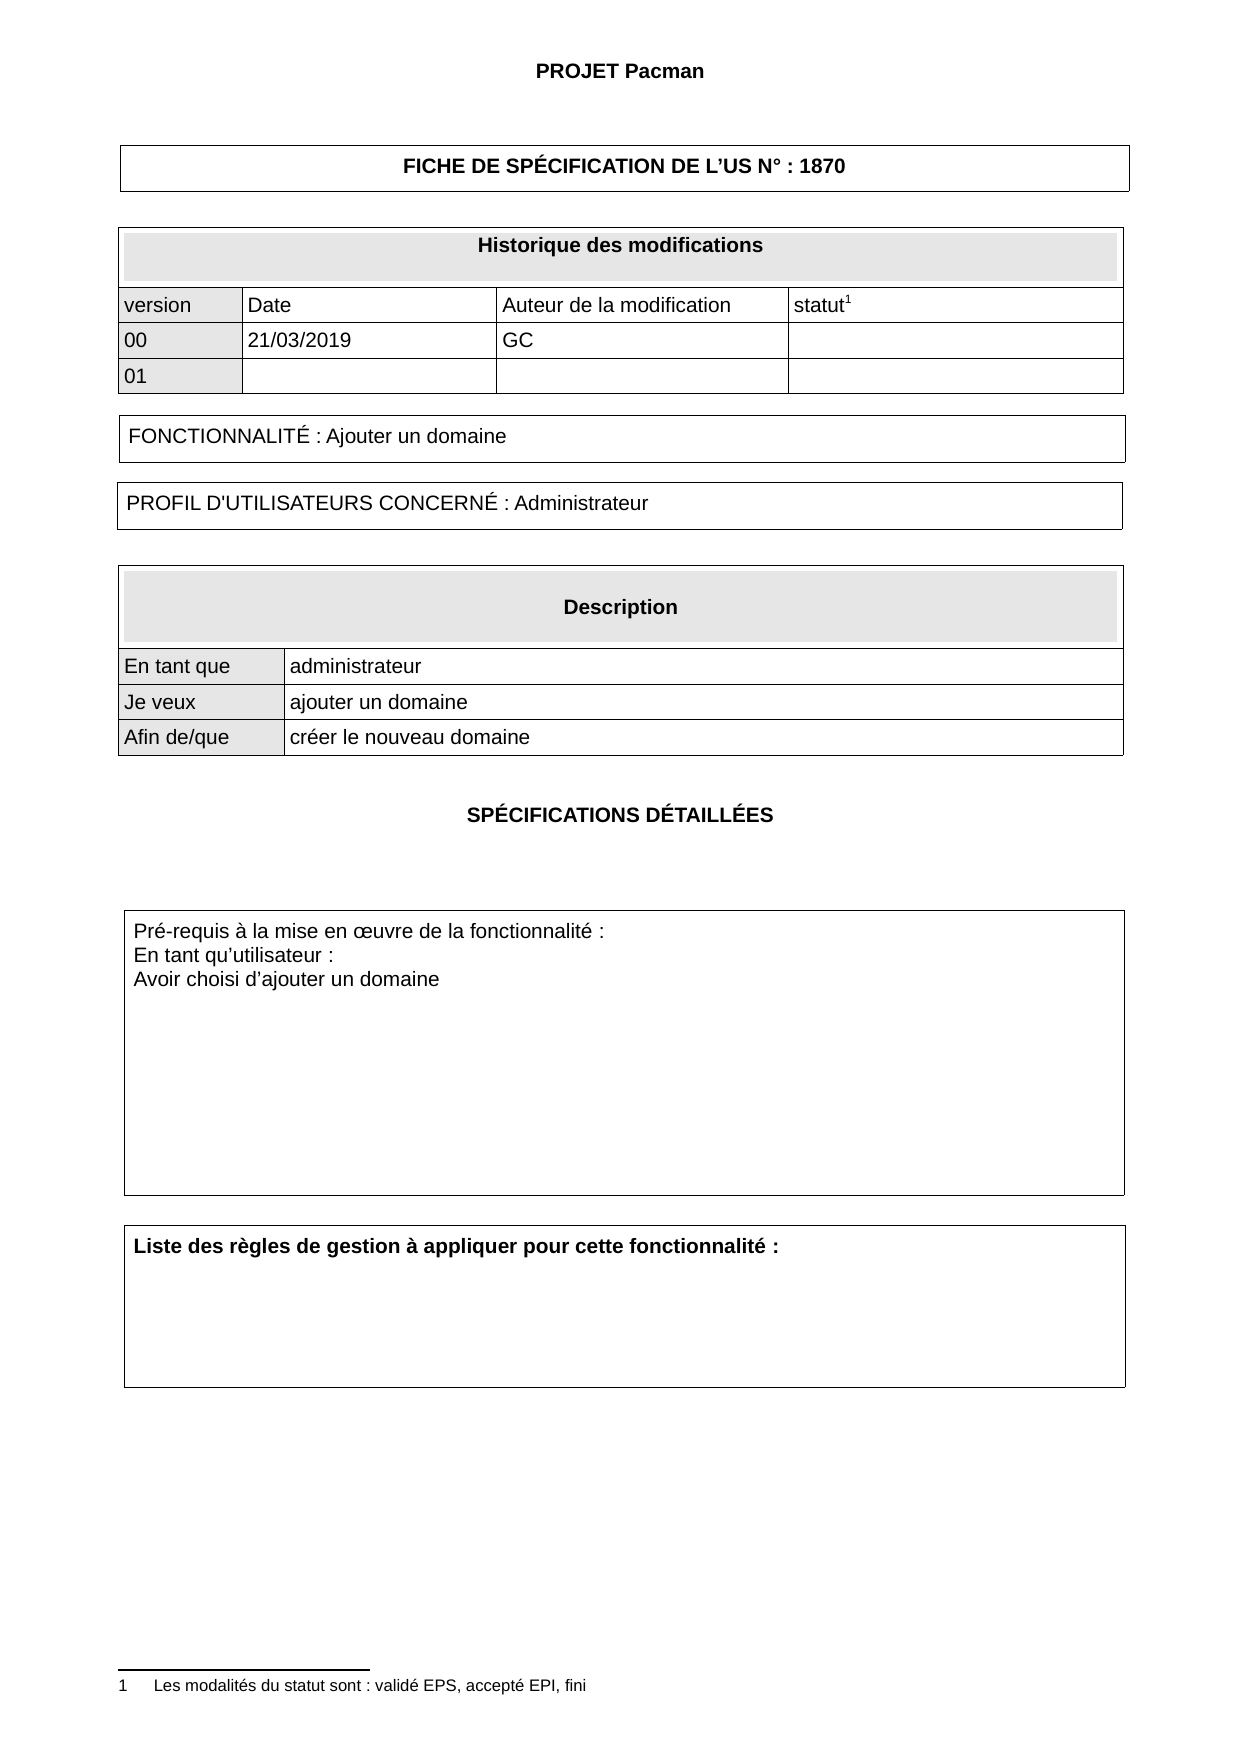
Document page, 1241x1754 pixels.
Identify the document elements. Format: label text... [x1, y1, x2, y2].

table_cell 01 [119, 359, 242, 393]
text En tant qu’utilisateur : [133, 943, 1115, 967]
table_cell En tant que [119, 649, 284, 684]
text PROFIL D'UTILISATEURS CONCERNÉ : Administrateur [126, 491, 1113, 515]
text PROJET Pacman [118, 59, 1122, 83]
table_header Historique des modifications [119, 228, 1123, 287]
text Liste des règles de gestion à appliquer pour cette fonctionnalité : [133, 1234, 1116, 1258]
table_cell administrateur [285, 649, 1123, 684]
text SPÉCIFICATIONS DÉTAILLÉES [118, 803, 1122, 827]
table_cell statut [789, 288, 1123, 322]
text FICHE DE SPÉCIFICATION DE L’US N° : 1870 [129, 154, 1120, 178]
text Avoir choisi d’ajouter un domaine [133, 967, 1115, 991]
table_cell Je veux [119, 685, 284, 719]
table_cell [243, 359, 496, 393]
table_cell Date [243, 288, 496, 322]
table_cell ajouter un domaine [285, 685, 1123, 719]
table_cell 00 [119, 323, 242, 358]
table_cell [497, 359, 788, 393]
table_cell version [119, 288, 242, 322]
text Pré-requis à la mise en œuvre de la fonctionnalité : [133, 919, 1115, 943]
table_cell 21/03/2019 [243, 323, 496, 358]
table_cell [789, 323, 1123, 358]
table_cell créer le nouveau domaine [285, 720, 1123, 755]
table_cell [789, 359, 1123, 393]
text FONCTIONNALITÉ : Ajouter un domaine [128, 424, 1116, 448]
table_cell GC [497, 323, 788, 358]
table_cell Afin de/que [119, 720, 284, 755]
table_header Description [119, 566, 1123, 648]
table_cell Auteur de la modification [497, 288, 788, 322]
